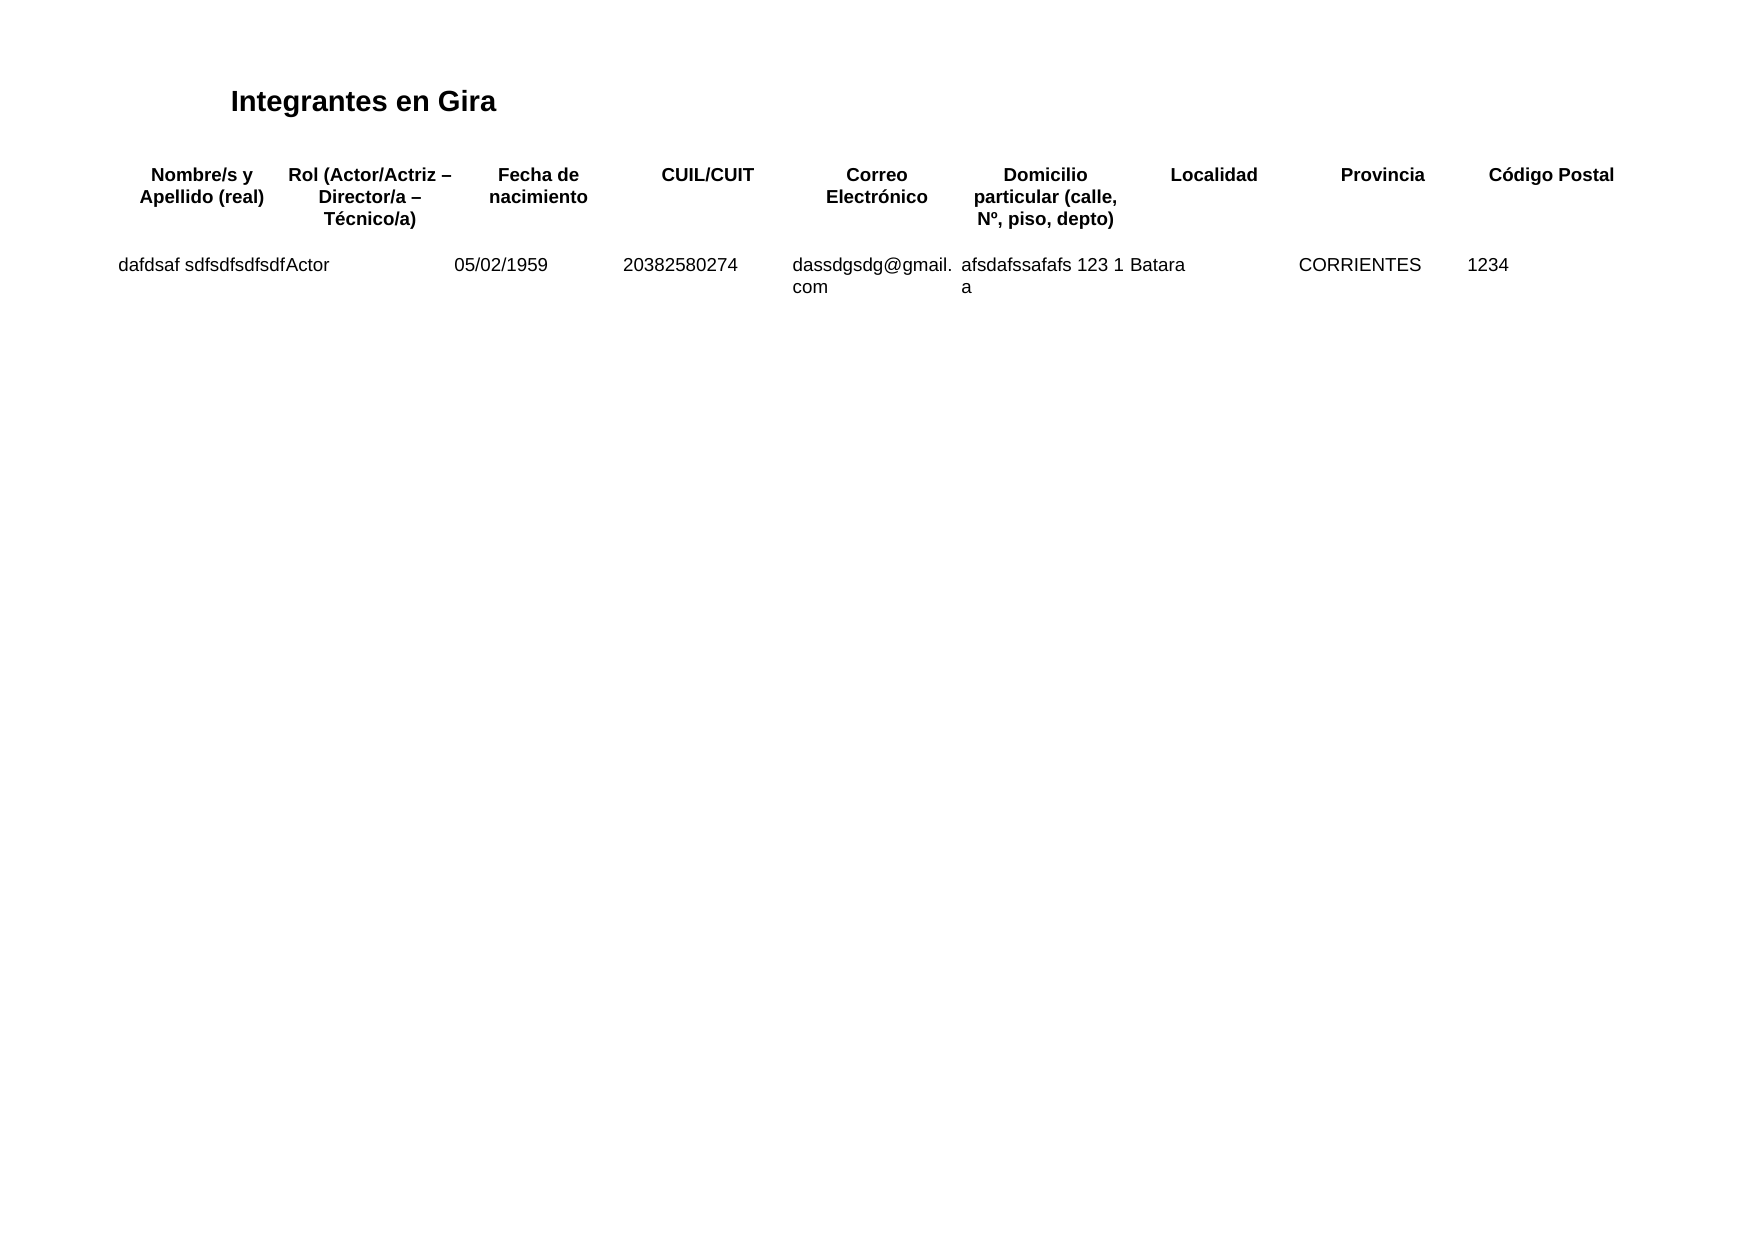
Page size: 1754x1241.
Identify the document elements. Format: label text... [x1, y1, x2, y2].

table_header Localidad [1130, 139, 1298, 229]
table_header CUIL/CUIT [623, 139, 792, 229]
table_cell CORRIENTES [1299, 229, 1467, 297]
table_header Rol (Actor/Actriz – Director/a – Técnico/a) [286, 139, 454, 229]
table_header Fecha de nacimiento [454, 139, 623, 229]
table_cell 20382580274 [623, 229, 792, 297]
table_cell 1234 [1467, 229, 1636, 297]
text Integrantes en Gira [231, 84, 1636, 118]
table_cell dafdsaf sdfsdfsdfsdf [118, 229, 286, 297]
table_cell Batara [1130, 229, 1298, 297]
table_cell dassdgsdg@gmail.com [793, 229, 961, 297]
table_header Código Postal [1467, 139, 1636, 229]
table_header Correo Electrónico [793, 139, 961, 229]
table_cell 05/02/1959 [454, 229, 623, 297]
table_header Provincia [1299, 139, 1467, 229]
table_cell Actor [286, 229, 454, 297]
table_header Domicilio particular (calle, Nº, piso, depto) [961, 139, 1130, 229]
table_header Nombre/s y Apellido (real) [118, 139, 286, 229]
table_cell afsdafssafafs 123 1 a [961, 229, 1130, 297]
